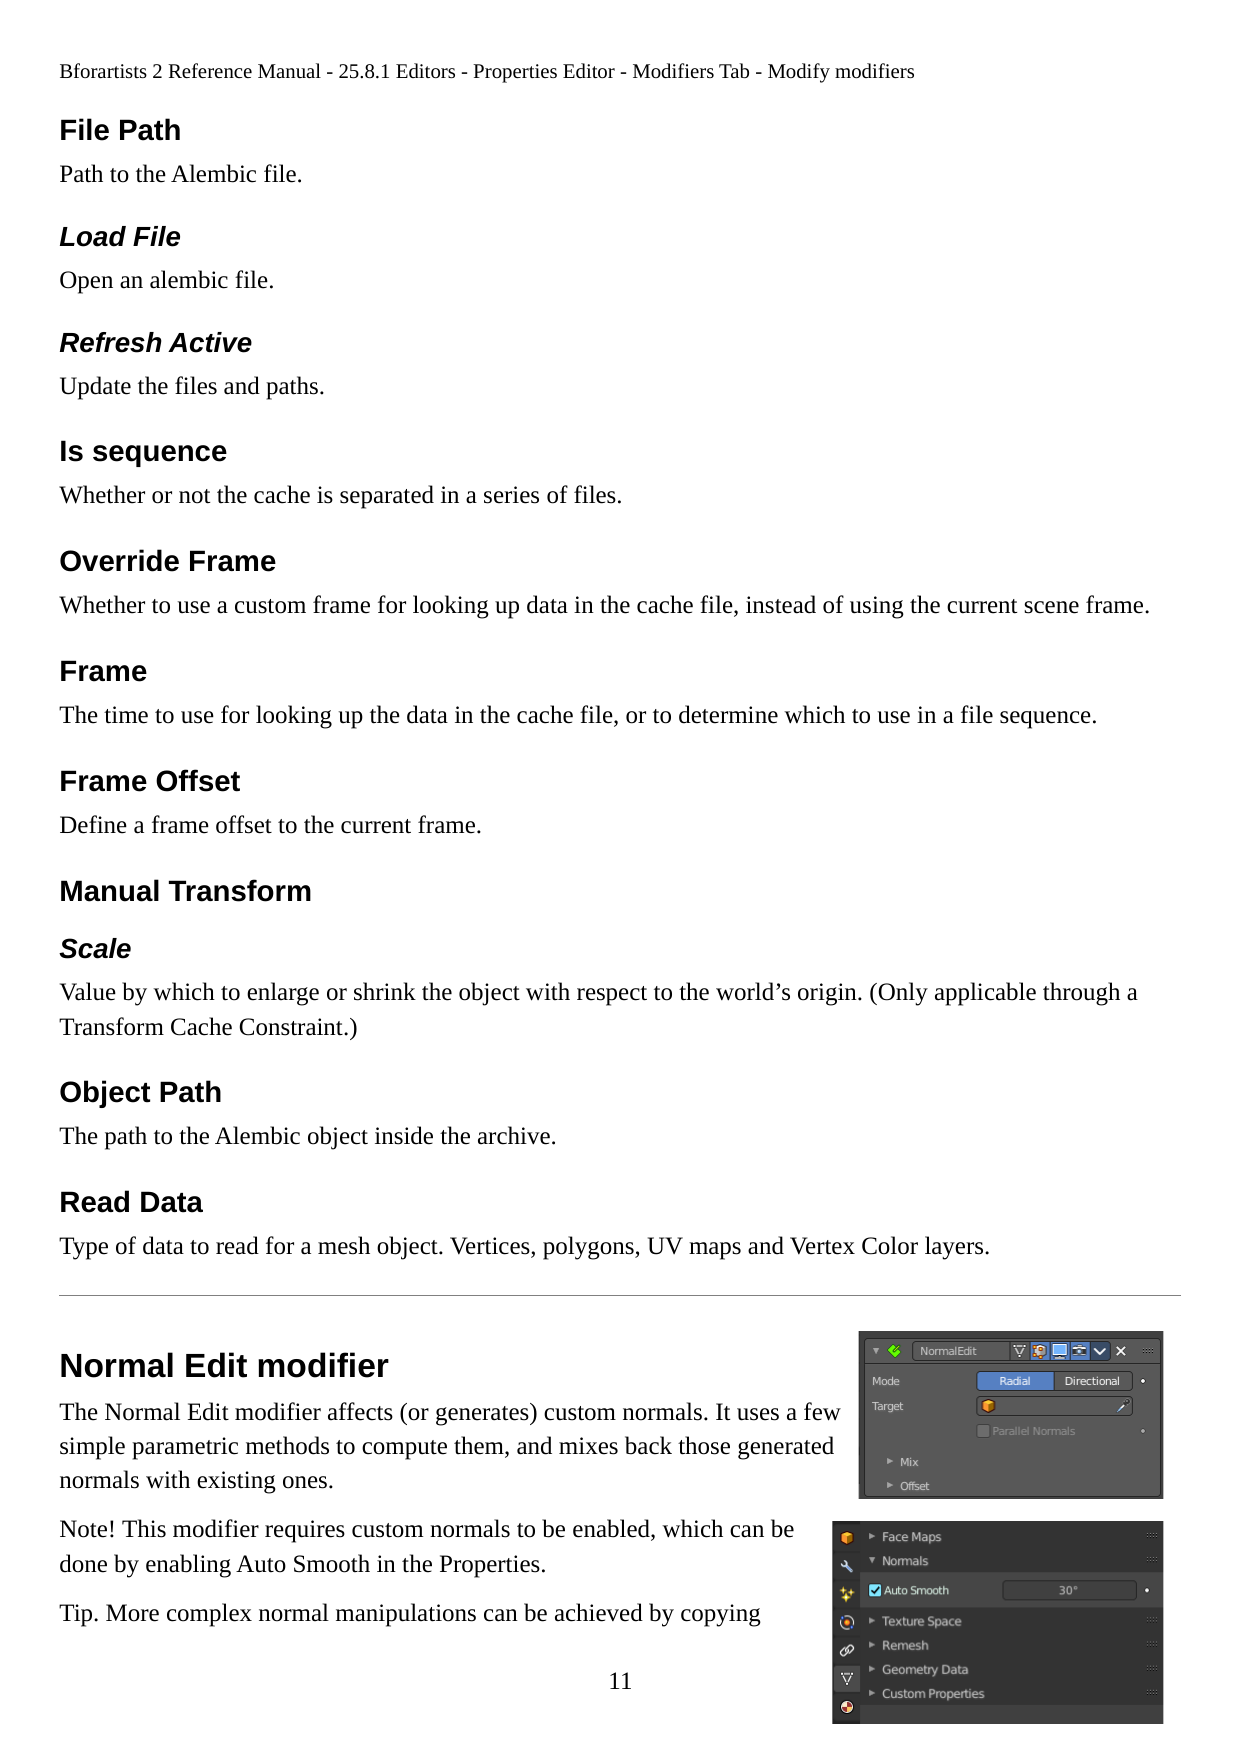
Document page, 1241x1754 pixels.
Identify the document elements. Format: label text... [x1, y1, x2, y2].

text Open an alembic file. [59, 265, 1181, 293]
subtitle Load File [59, 220, 1181, 252]
text The Normal Edit modifier affects (or generates) custom normals. It uses a few simple parametric methods to compute them, and mixes back those generated normals with existing ones. [59, 1397, 858, 1494]
subtitle Manual Transform [59, 874, 1181, 908]
text Define a frame offset to the current frame. [59, 810, 1181, 839]
subtitle Frame [59, 654, 1181, 688]
text The time to use for looking up the data in the cache file, or to determine which to use in a file sequence. [59, 700, 1181, 729]
subtitle [1164, 1345, 1181, 1384]
subtitle Normal Edit modifier [59, 1345, 858, 1384]
text Whether to use a custom frame for looking up data in the cache file, instead of using the current scene frame. [59, 591, 1181, 619]
text Type of data to read for a mesh object. Vertices, polygons, UV maps and Vertex Color layers. [59, 1231, 1181, 1260]
text Whether or not the cache is separated in a series of files. [59, 481, 1181, 509]
subtitle Scale [59, 933, 1181, 964]
picture [832, 1521, 1164, 1724]
subtitle Frame Offset [59, 764, 1181, 798]
picture [858, 1331, 1164, 1499]
text Path to the Alembic file. [59, 159, 1181, 188]
text The path to the Alembic object inside the archive. [59, 1121, 1181, 1150]
text Value by which to enlarge or shrink the object with respect to the world’s origin. (Only applicable through a Transform Cache Constraint.) [59, 977, 1181, 1040]
subtitle Refresh Active [59, 326, 1181, 358]
subtitle Is sequence [59, 434, 1181, 468]
subtitle Object Path [59, 1075, 1181, 1109]
subtitle Override Frame [59, 544, 1181, 578]
subtitle File Path [59, 113, 1181, 146]
subtitle Read Data [59, 1185, 1181, 1219]
text Note! This modifier requires custom normals to be enabled, which can be done by enabling Auto Smooth in the Properties. [59, 1514, 1181, 1578]
text Update the files and paths. [59, 371, 1181, 399]
text Tip. More complex normal manipulations can be achieved by copying [59, 1598, 832, 1627]
